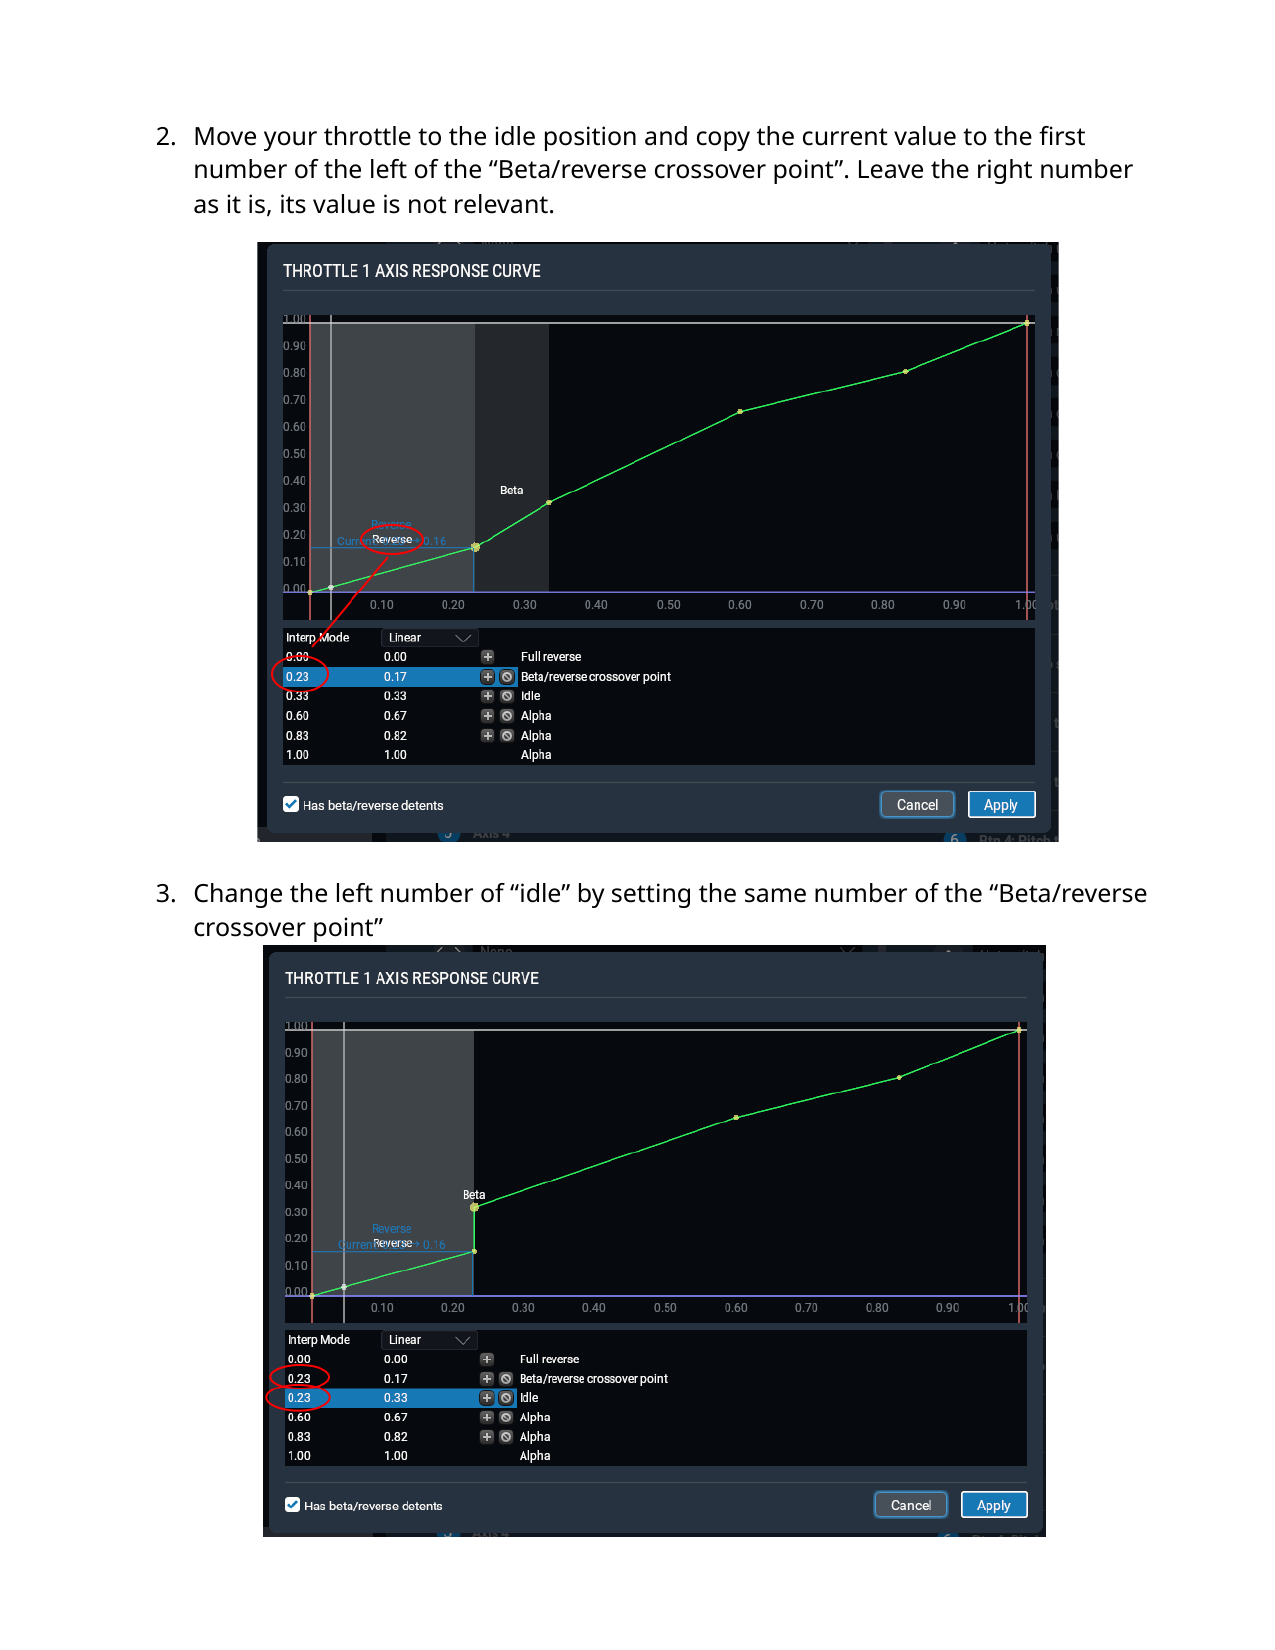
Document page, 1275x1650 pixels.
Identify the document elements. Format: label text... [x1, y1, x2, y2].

picture [263, 945, 1046, 1537]
picture [257, 242, 1059, 842]
list Change the left number of “idle” by setting the same number of the “Beta/reverse crossover point” [156, 876, 1157, 944]
list Move your throttle to the idle position and copy the current value to the first number of the left of the “Beta/reverse crossover point”. Leave the right number as it is, its value is not relevant. [156, 118, 1157, 220]
